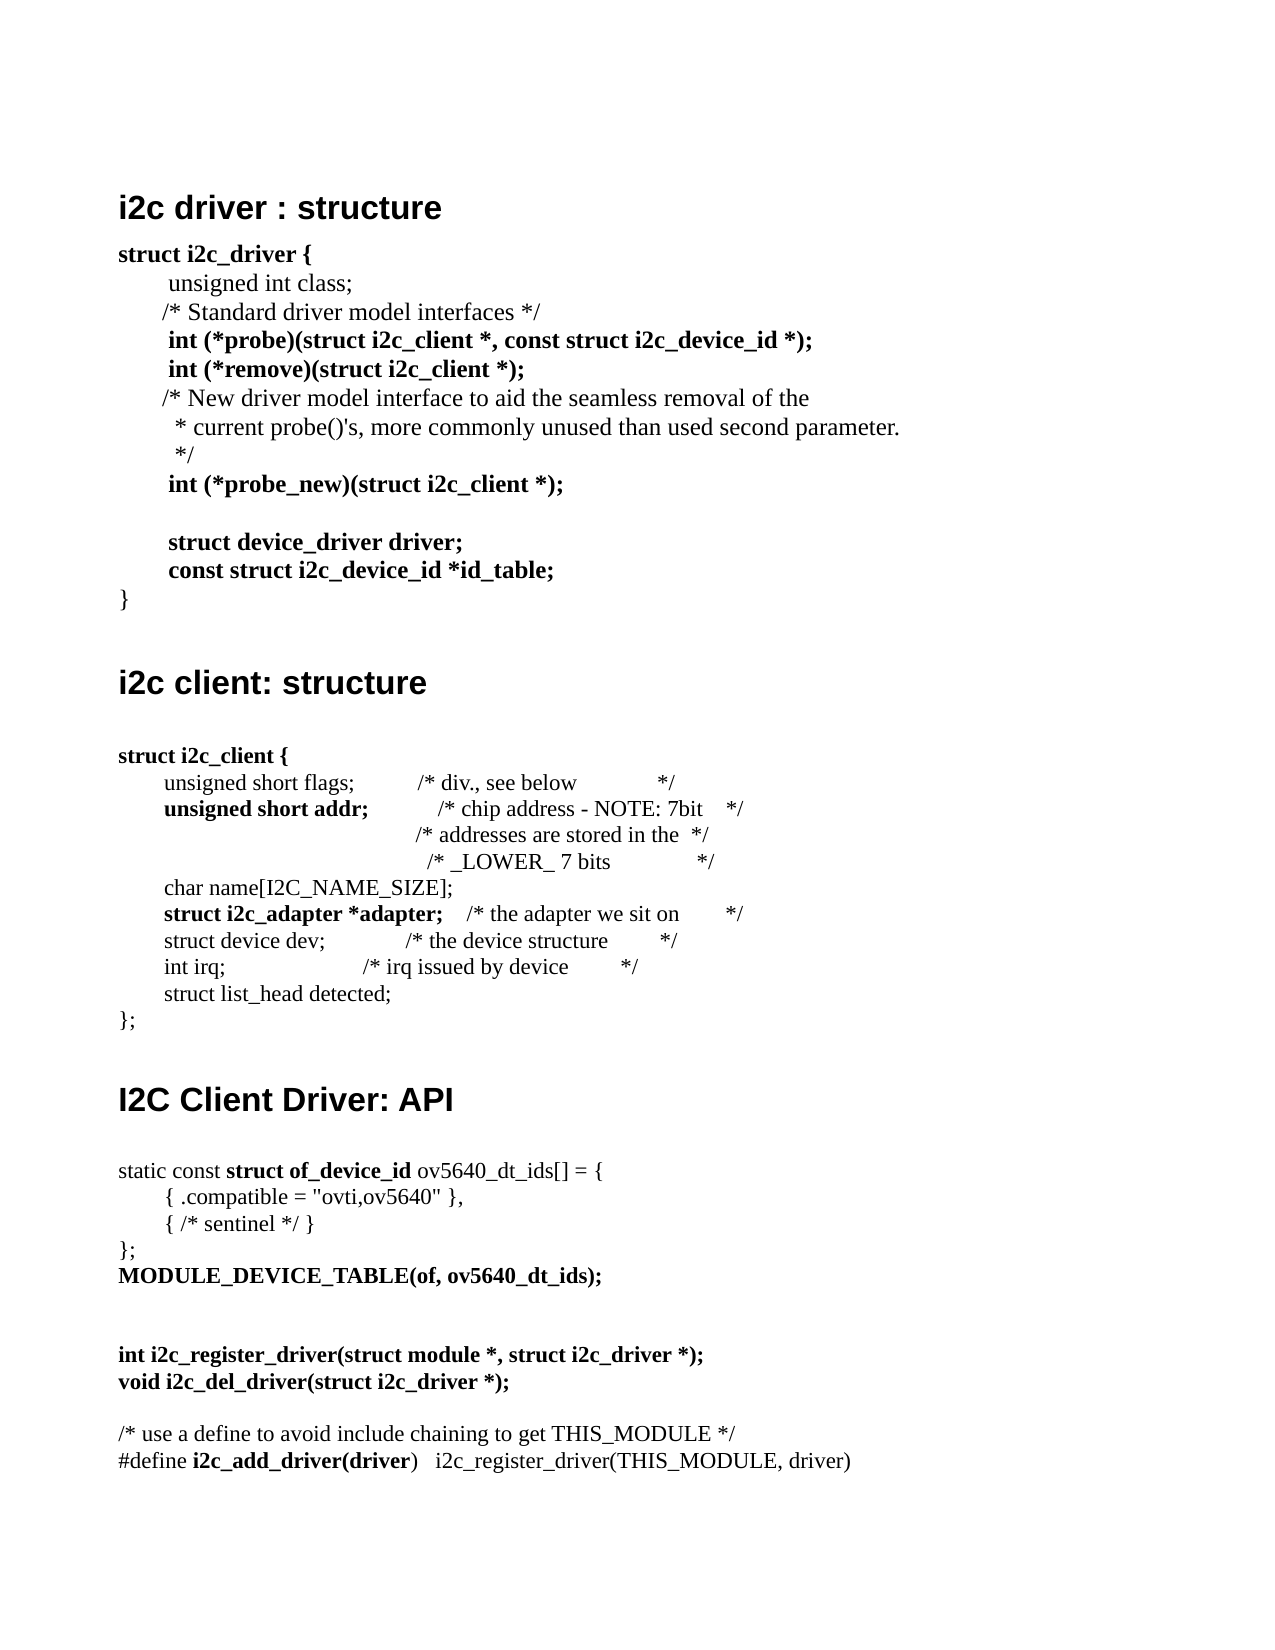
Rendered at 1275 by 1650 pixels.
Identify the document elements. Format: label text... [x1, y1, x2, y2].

text unsigned short flags; /* div., see below */ [118, 769, 1157, 795]
subtitle i2c client: structure [118, 662, 1157, 701]
text /* addresses are stored in the */ [118, 821, 1157, 848]
text { .compatible = "ovti,ov5640" }, [118, 1183, 1157, 1210]
text struct device_driver driver; [118, 527, 1157, 555]
text }; [118, 1006, 1157, 1032]
text void i2c_del_driver(struct i2c_driver *); [118, 1368, 1157, 1394]
text /* Standard driver model interfaces */ [118, 297, 1157, 325]
text */ [118, 440, 1157, 469]
text unsigned int class; [118, 268, 1157, 297]
text * current probe()'s, more commonly unused than used second parameter. [118, 412, 1157, 440]
text const struct i2c_device_id *id_table; [118, 555, 1157, 584]
text struct i2c_driver { [118, 239, 1157, 268]
text struct i2c_client { [118, 742, 1157, 769]
text int (*remove)(struct i2c_client *); [118, 354, 1157, 383]
text struct i2c_adapter *adapter; /* the adapter we sit on */ [118, 901, 1157, 927]
text struct list_head detected; [118, 979, 1157, 1006]
text }; [118, 1236, 1157, 1262]
text static const struct of_device_id ov5640_dt_ids[] = { [118, 1157, 1157, 1183]
text char name[I2C_NAME_SIZE]; [118, 874, 1157, 901]
subtitle I2C Client Driver: API [118, 1079, 1157, 1118]
text { /* sentinel */ } [118, 1210, 1157, 1236]
text int (*probe_new)(struct i2c_client *); [118, 469, 1157, 498]
text MODULE_DEVICE_TABLE(of, ov5640_dt_ids); [118, 1262, 1157, 1289]
text int i2c_register_driver(struct module *, struct i2c_driver *); [118, 1341, 1157, 1368]
text #define i2c_add_driver(driver) i2c_register_driver(THIS_MODULE, driver) [118, 1447, 1157, 1473]
text int (*probe)(struct i2c_client *, const struct i2c_device_id *); [118, 325, 1157, 354]
text int irq; /* irq issued by device */ [118, 953, 1157, 979]
text unsigned short addr; /* chip address - NOTE: 7bit */ [118, 795, 1157, 821]
text struct device dev; /* the device structure */ [118, 927, 1157, 953]
text /* New driver model interface to aid the seamless removal of the [118, 383, 1157, 412]
text /* _LOWER_ 7 bits */ [118, 848, 1157, 874]
text /* use a define to avoid include chaining to get THIS_MODULE */ [118, 1421, 1157, 1447]
text } [118, 584, 1157, 613]
subtitle i2c driver : structure [118, 188, 1157, 227]
